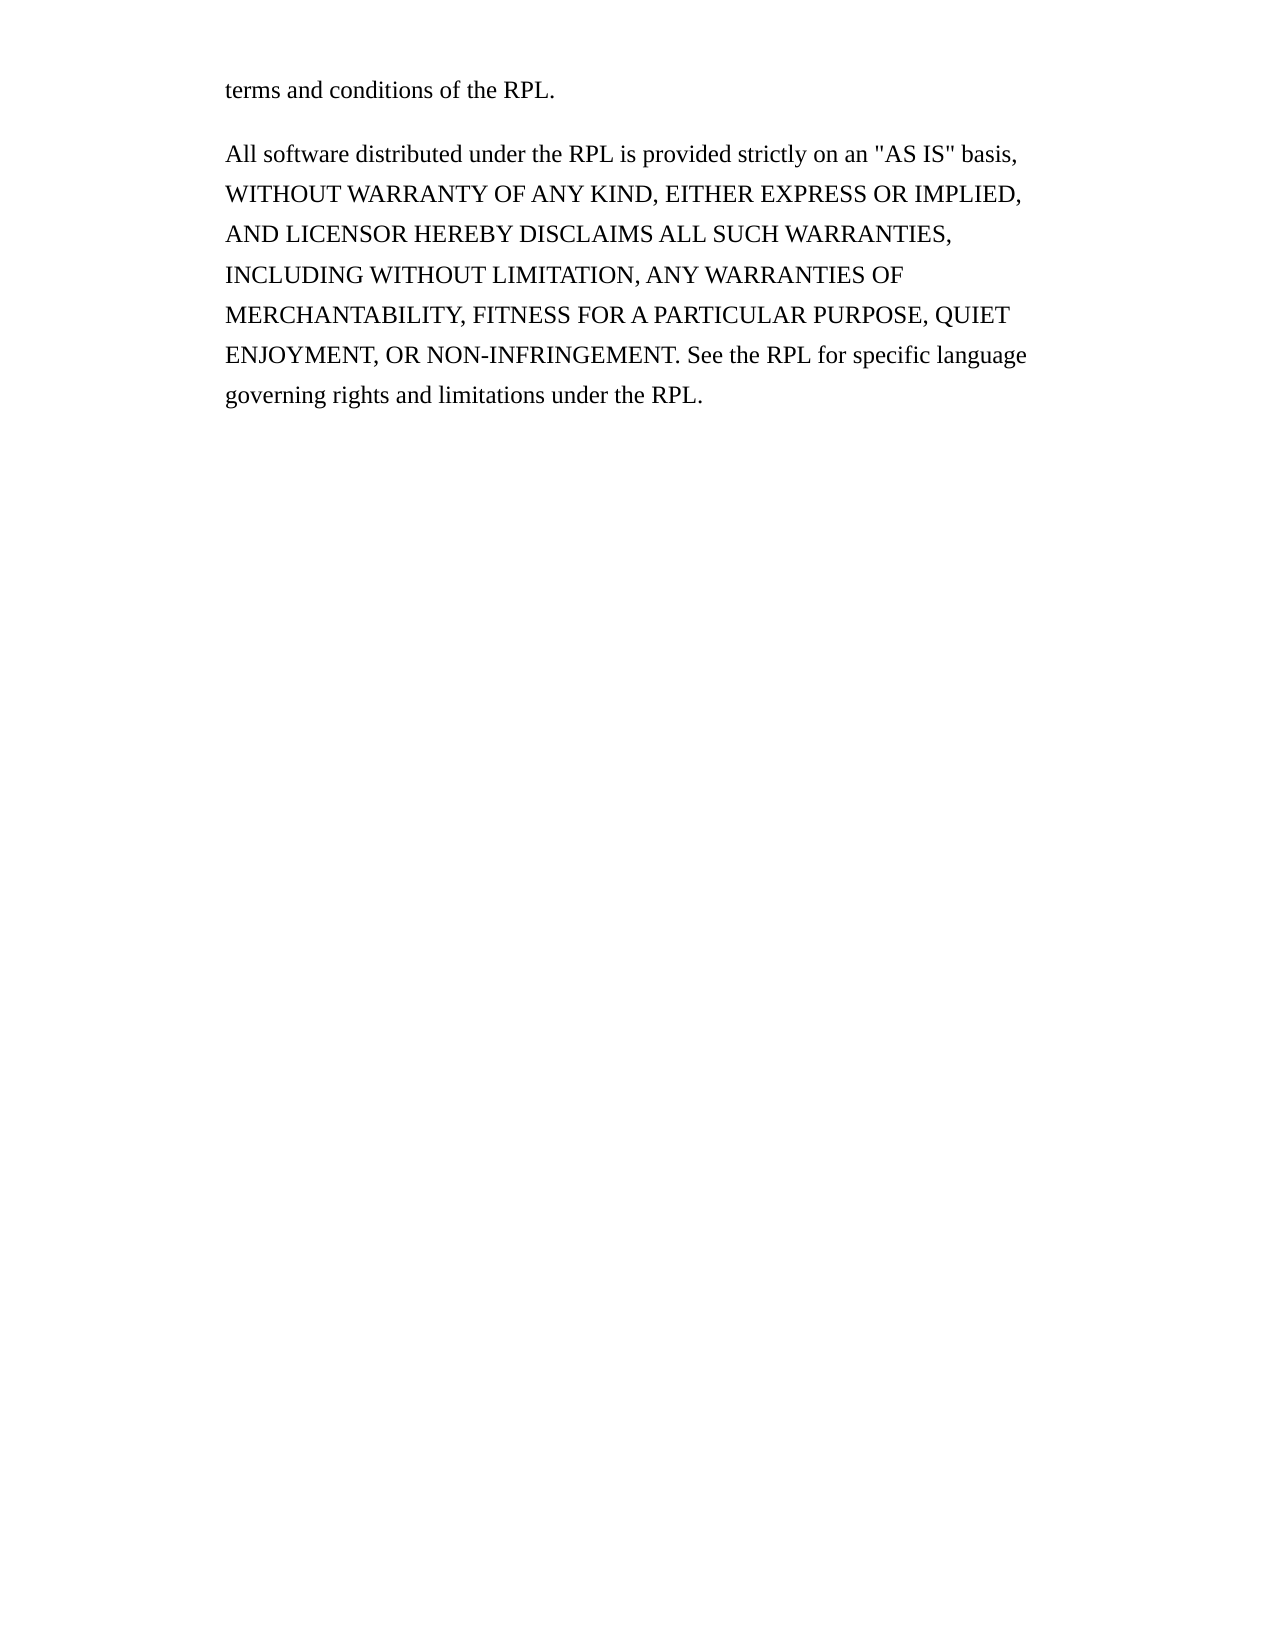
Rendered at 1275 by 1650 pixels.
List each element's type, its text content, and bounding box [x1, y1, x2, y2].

text All software distributed under the RPL is provided strictly on an "AS IS" basis, WITHOUT WARRANTY OF ANY KIND, EITHER EXPRESS OR IMPLIED, AND LICENSOR HEREBY DISCLAIMS ALL SUCH WARRANTIES, INCLUDING WITHOUT LIMITATION, ANY WARRANTIES OF MERCHANTABILITY, FITNESS FOR A PARTICULAR PURPOSE, QUIET ENJOYMENT, OR NON-INFRINGEMENT. See the RPL for specific language governing rights and limitations under the RPL. [225, 139, 1050, 409]
text terms and conditions of the RPL. [225, 75, 1050, 104]
